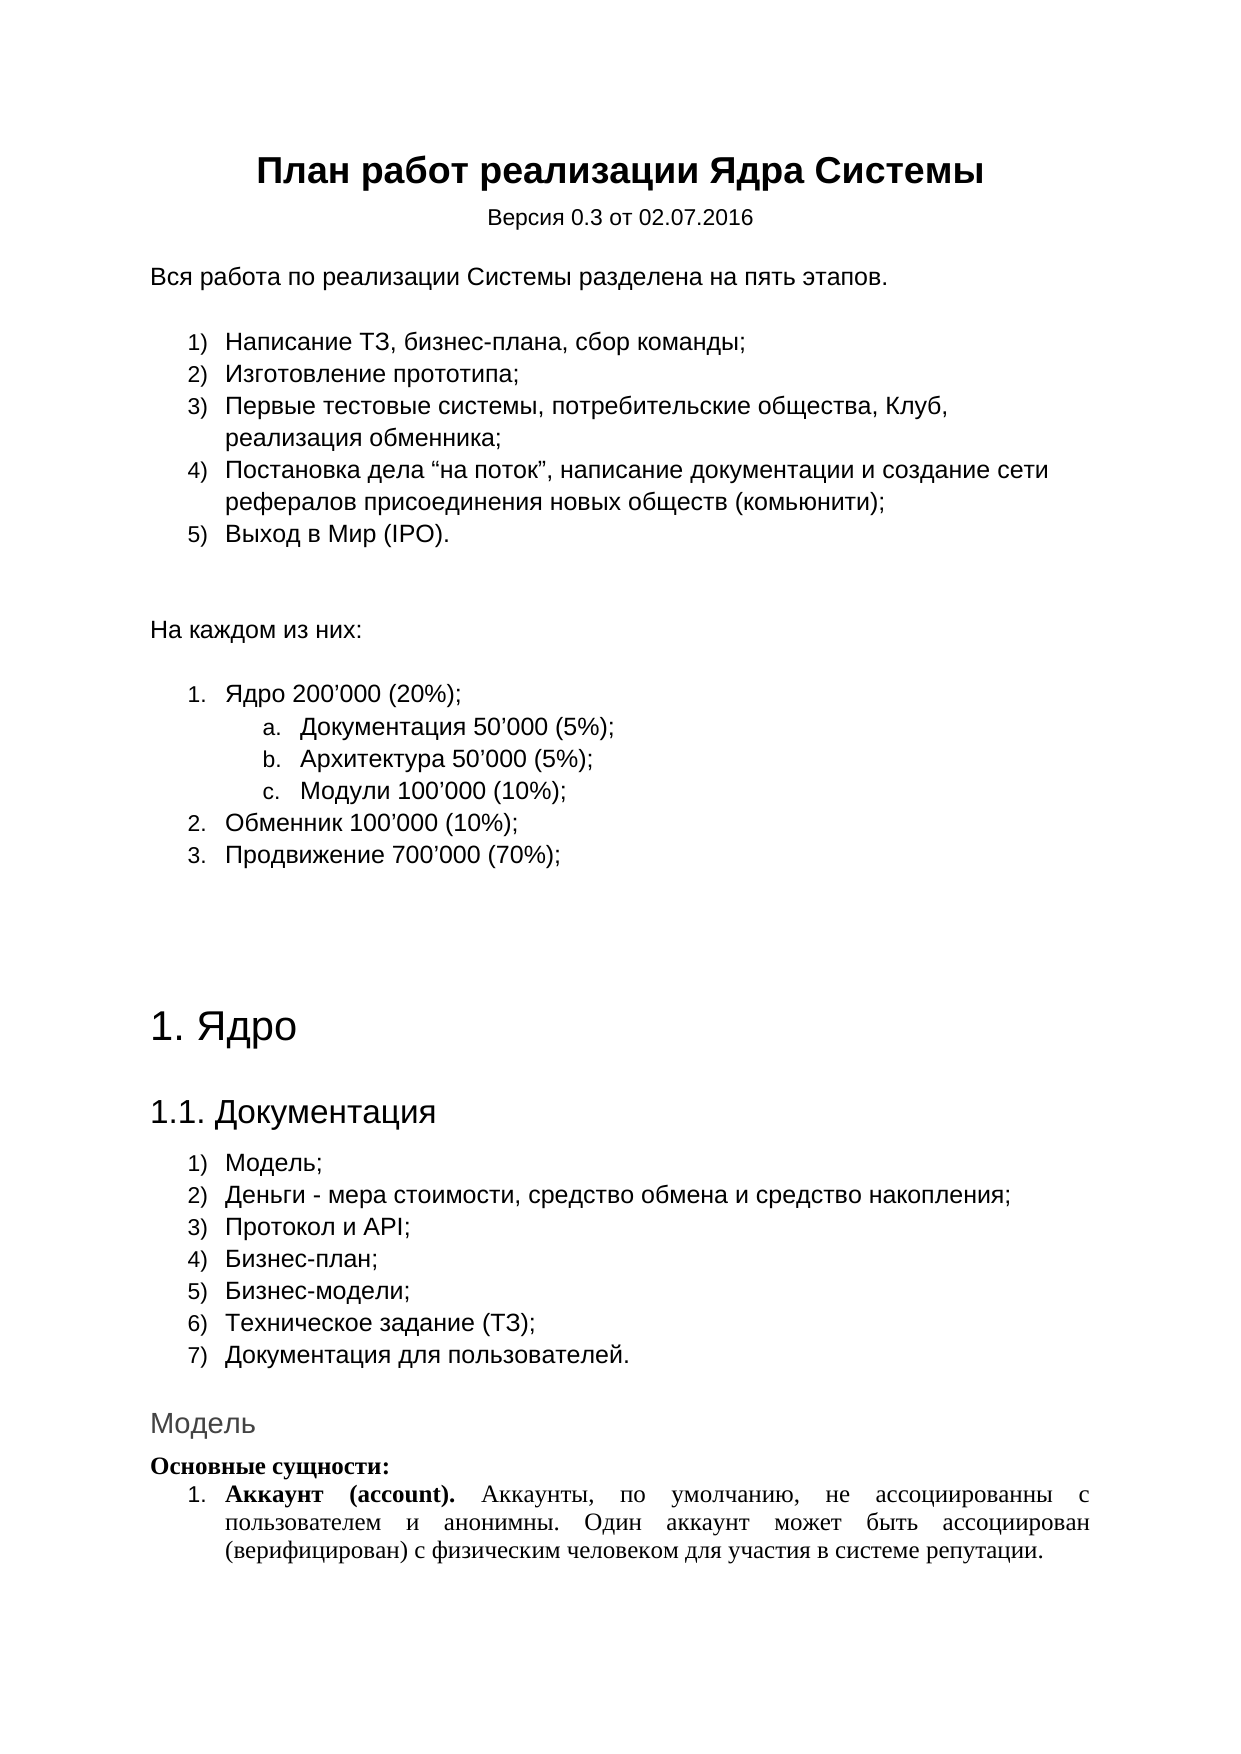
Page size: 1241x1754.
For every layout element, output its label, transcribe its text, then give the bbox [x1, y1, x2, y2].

list Техническое задание (ТЗ); [187, 1309, 1091, 1337]
list Постановка дела “на поток”, написание документации и создание сети рефералов присоединения новых обществ (комьюнити); [187, 456, 1091, 516]
list Документация 50’000 (5%); [262, 712, 1091, 740]
subtitle 1.1. Документация [150, 1093, 1091, 1131]
list Документация для пользователей. [187, 1341, 1091, 1369]
title План работ реализации Ядра Системы [150, 150, 1091, 192]
list Первые тестовые системы, потребительские общества, Клуб, реализация обменника; [187, 391, 1091, 451]
text Основные сущности: [150, 1452, 1091, 1480]
text Версия 0.3 от 02.07.2016 [150, 204, 1091, 230]
list Изготовление прототипа; [187, 359, 1091, 387]
list Протокол и API; [187, 1213, 1091, 1241]
text Вся работа по реализации Системы разделена на пять этапов. [150, 263, 1091, 291]
list Выход в Мир (IPO). [187, 520, 1091, 548]
list Модули 100’000 (10%); [262, 776, 1091, 804]
list Ядро 200’000 (20%); [187, 680, 1091, 708]
list Архитектура 50’000 (5%); [262, 744, 1091, 772]
list Написание ТЗ, бизнес-плана, сбор команды; [187, 327, 1091, 355]
list Аккаунт (account). Аккаунты, по умолчанию, не ассоциированны с пользователем и анонимны. Один аккаунт может быть ассоциирован (верифицирован) с физическим человеком для участия в системе репутации. [187, 1480, 1091, 1564]
subtitle 1. Ядро [150, 1002, 1091, 1049]
list Модель; [187, 1149, 1091, 1177]
list Бизнес-план; [187, 1245, 1091, 1273]
list Деньги - мера стоимости, средство обмена и средство накопления; [187, 1181, 1091, 1209]
list Бизнес-модели; [187, 1277, 1091, 1305]
text На каждом из них: [150, 616, 1091, 644]
list Обменник 100’000 (10%); [187, 808, 1091, 836]
list Продвижение 700’000 (70%); [187, 841, 1091, 868]
subtitle Модель [150, 1407, 1091, 1439]
